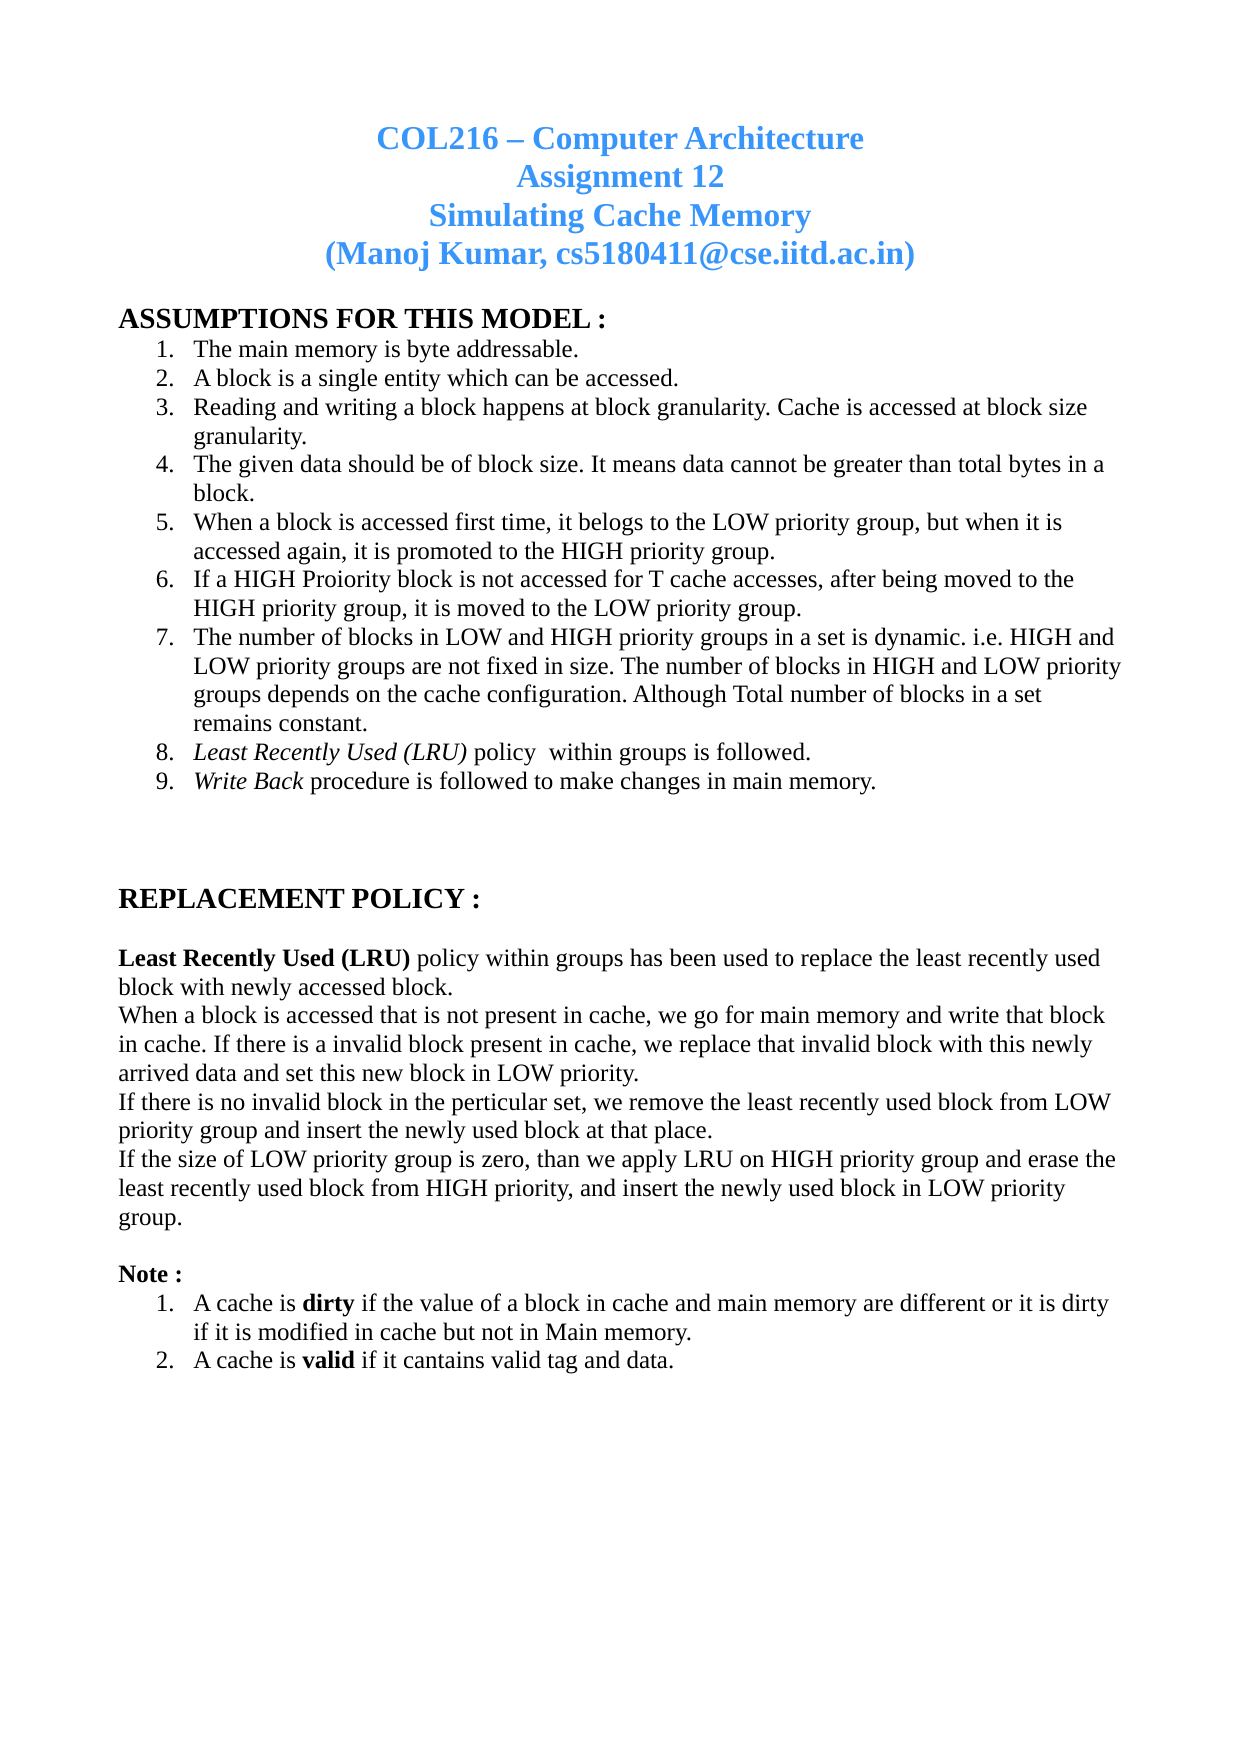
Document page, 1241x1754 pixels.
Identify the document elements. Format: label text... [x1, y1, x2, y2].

list A cache is valid if it cantains valid tag and data. [156, 1346, 1122, 1374]
text If there is no invalid block in the perticular set, we remove the least recently used block from LOW priority group and insert the newly used block at that place. [118, 1087, 1122, 1144]
text Least Recently Used (LRU) policy within groups has been used to replace the least recently used block with newly accessed block. [118, 943, 1122, 1001]
list The number of blocks in LOW and HIGH priority groups in a set is dynamic. i.e. HIGH and LOW priority groups are not fixed in size. The number of blocks in HIGH and LOW priority groups depends on the cache configuration. Although Total number of blocks in a set remains constant. [156, 622, 1122, 737]
list If a HIGH Proiority block is not accessed for T cache accesses, after being moved to the HIGH priority group, it is moved to the LOW priority group. [156, 564, 1122, 622]
list A block is a single entity which can be accessed. [156, 363, 1122, 392]
list Reading and writing a block happens at block granularity. Cache is accessed at block size granularity. [156, 392, 1122, 449]
text When a block is accessed that is not present in cache, we go for main memory and write that block in cache. If there is a invalid block present in cache, we replace that invalid block with this newly arrived data and set this new block in LOW priority. [118, 1001, 1122, 1087]
list Least Recently Used (LRU) policy within groups is followed. [156, 737, 1122, 766]
list A cache is dirty if the value of a block in cache and main memory are different or it is dirty if it is modified in cache but not in Main memory. [156, 1288, 1122, 1346]
list Write Back procedure is followed to make changes in main memory. [156, 766, 1122, 794]
text REPLACEMENT POLICY : [118, 881, 1122, 914]
text Note : [118, 1259, 1122, 1288]
list The main memory is byte addressable. [156, 334, 1122, 363]
text ASSUMPTIONS FOR THIS MODEL : [118, 301, 1122, 334]
list The given data should be of block size. It means data cannot be greater than total bytes in a block. [156, 449, 1122, 507]
text If the size of LOW priority group is zero, than we apply LRU on HIGH priority group and erase the least recently used block from HIGH priority, and insert the newly used block in LOW priority group. [118, 1144, 1122, 1231]
list When a block is accessed first time, it belogs to the LOW priority group, but when it is accessed again, it is promoted to the HIGH priority group. [156, 507, 1122, 564]
